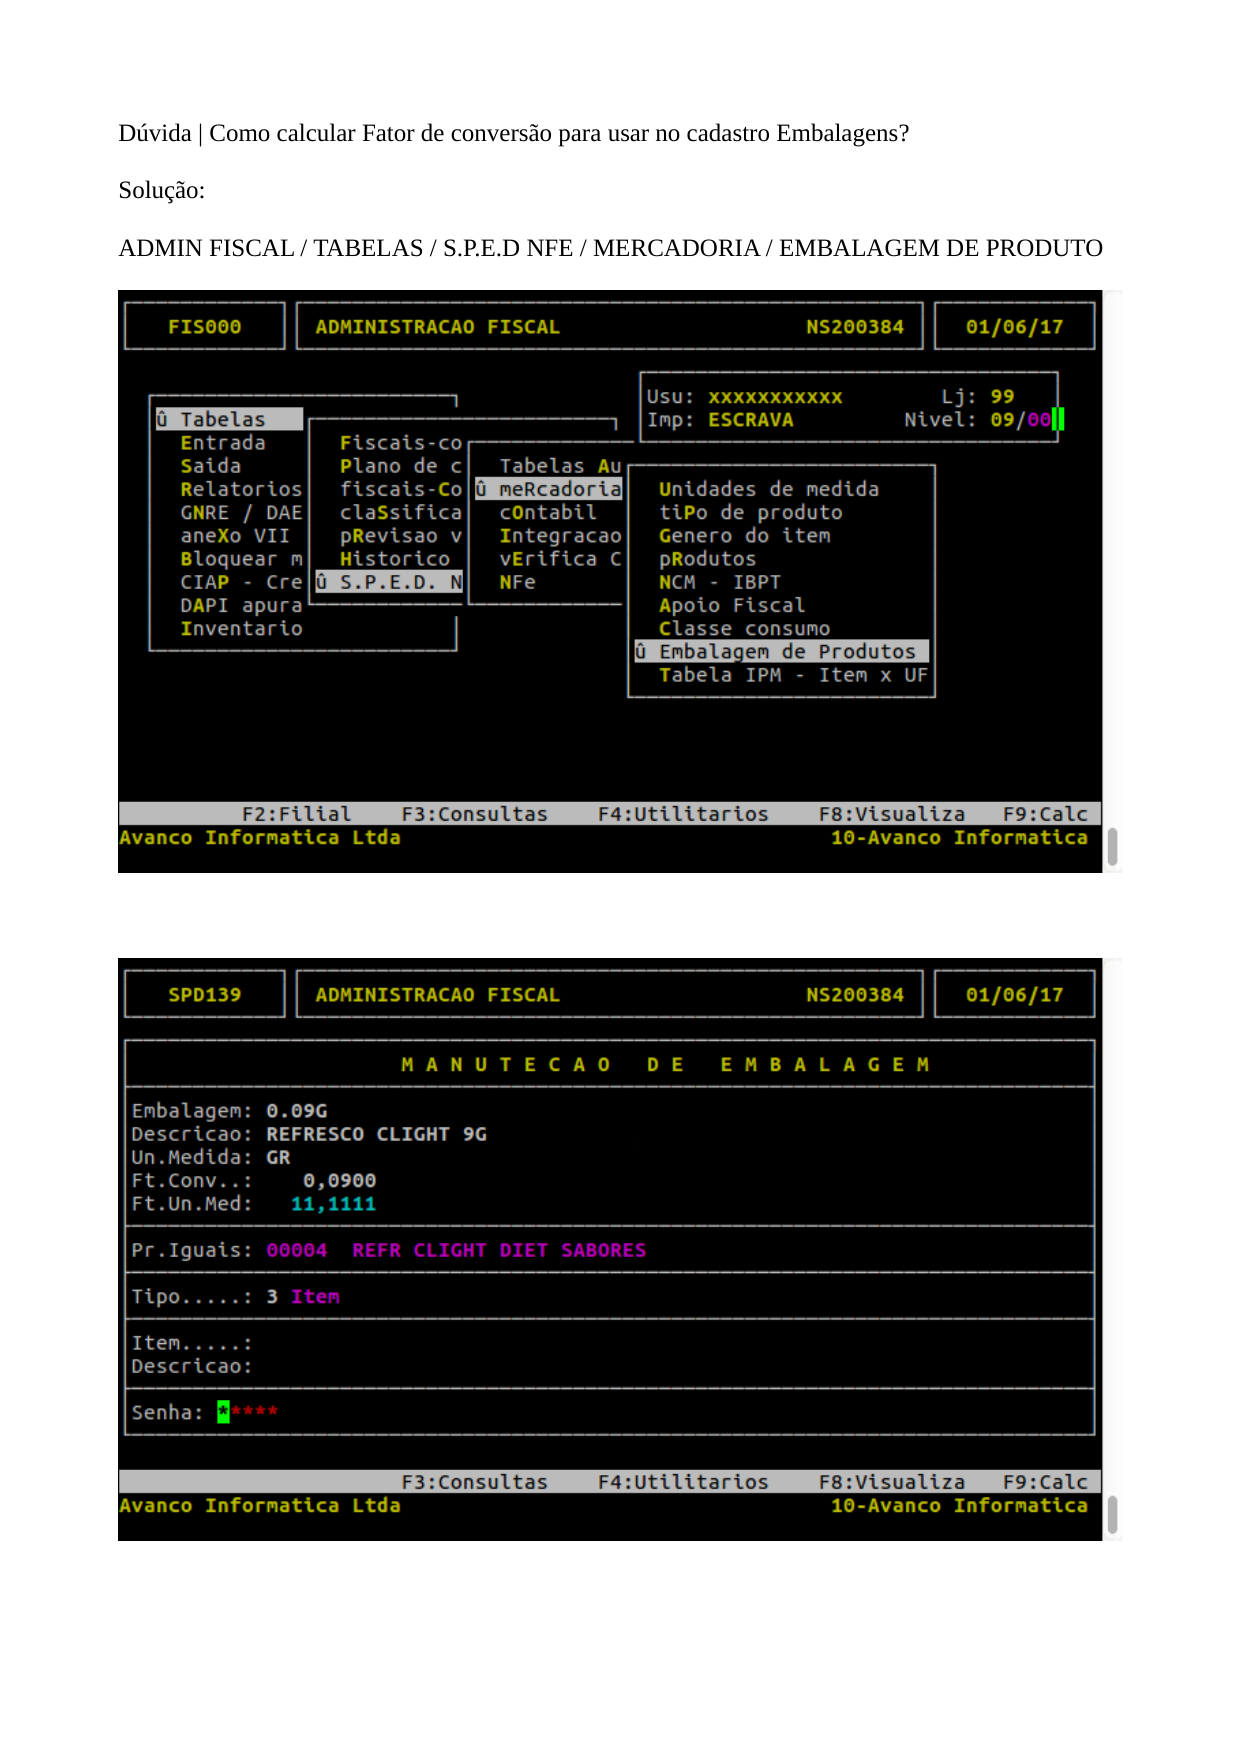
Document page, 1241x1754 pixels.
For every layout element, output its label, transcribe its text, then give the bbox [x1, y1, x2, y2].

text ADMIN FISCAL / TABELAS / S.P.E.D NFE / MERCADORIA / EMBALAGEM DE PRODUTO [118, 233, 1122, 262]
text Solução: [118, 176, 1122, 204]
picture [118, 290, 1123, 873]
picture [118, 958, 1123, 1541]
text Dúvida | Como calcular Fator de conversão para usar no cadastro Embalagens? [118, 118, 1122, 147]
